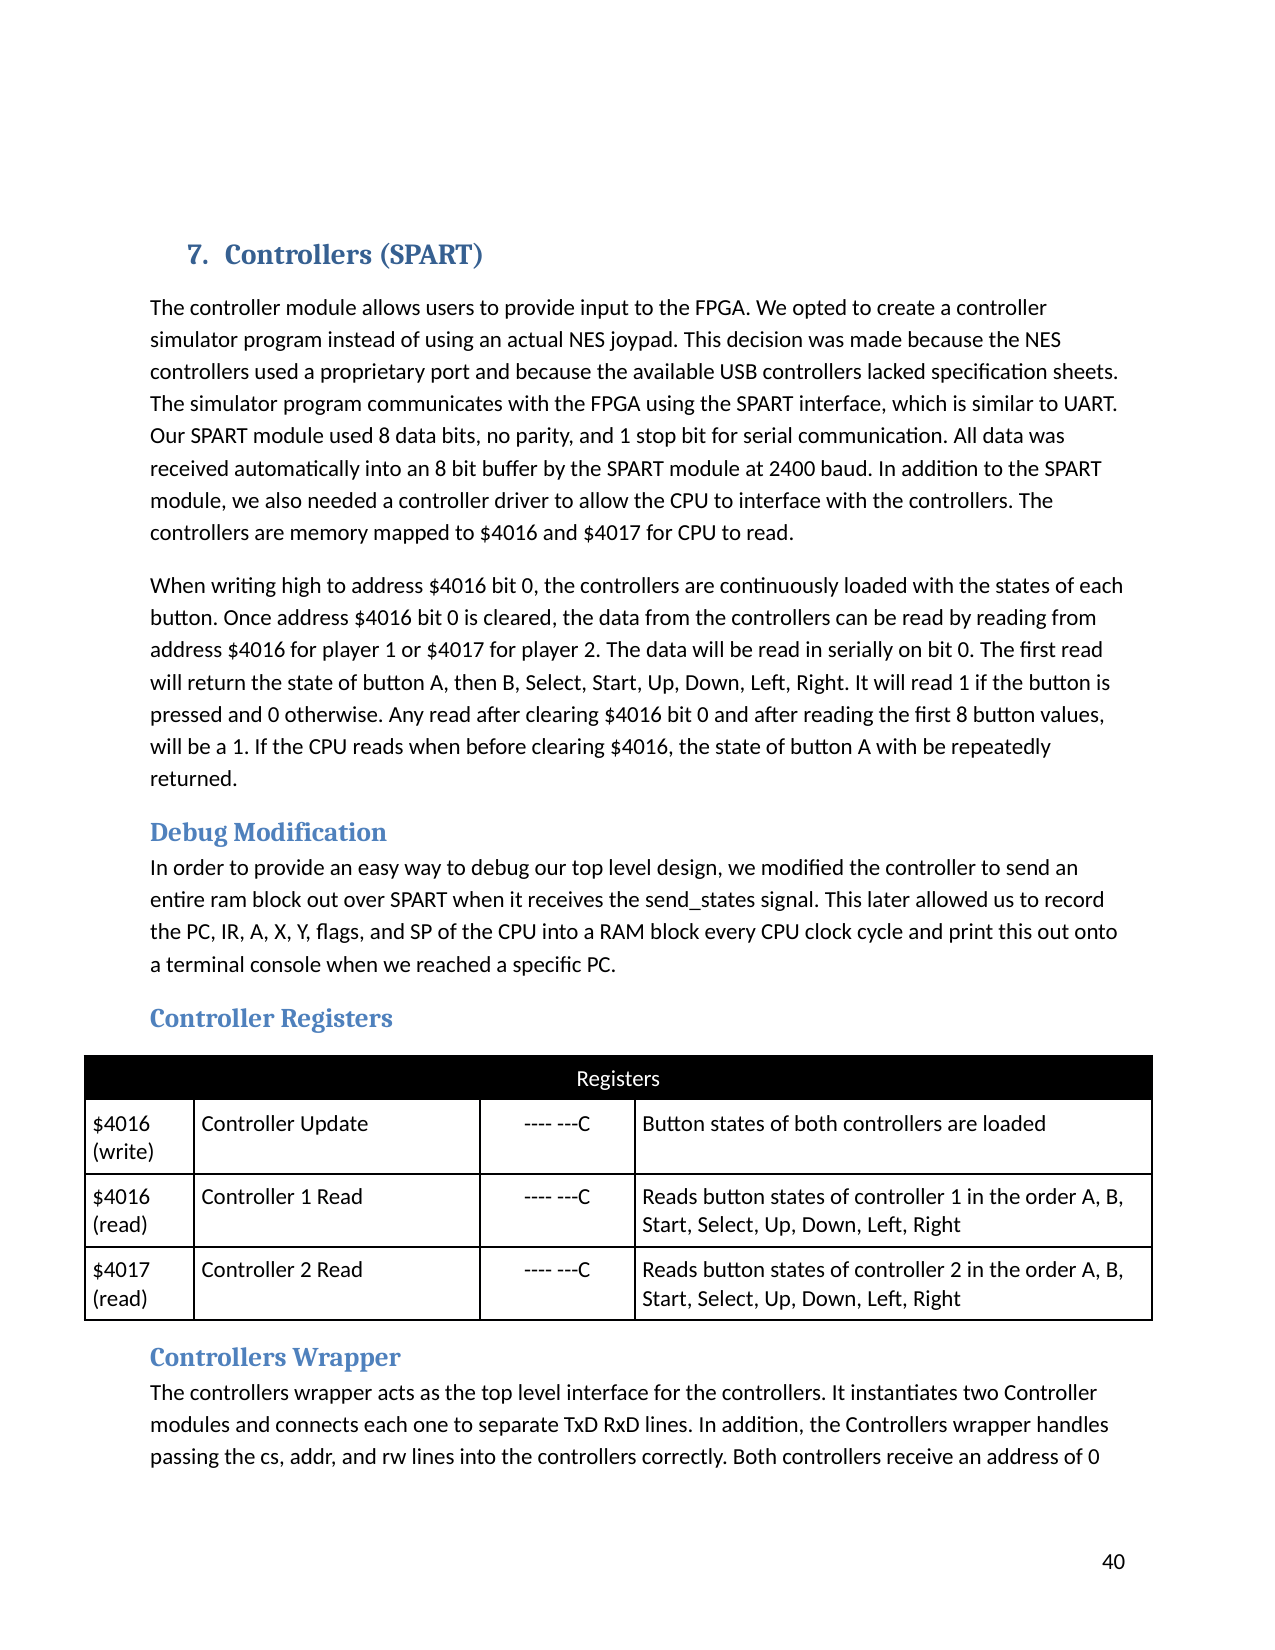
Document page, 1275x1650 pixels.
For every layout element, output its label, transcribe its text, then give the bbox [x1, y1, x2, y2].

table_cell $4017 (read) [86, 1248, 193, 1319]
text The controllers wrapper acts as the top level interface for the controllers. It instantiates two Controller modules and connects each one to separate TxD RxD lines. In addition, the Controllers wrapper handles passing the cs, addr, and rw lines into the controllers correctly. Both controllers receive an address of 0 [150, 1378, 1125, 1470]
table_cell ---- ---C [481, 1248, 634, 1319]
text In order to provide an easy way to debug our top level design, we modified the controller to send an entire ram block out over SPART when it receives the send_states signal. This later allowed us to record the PC, IR, A, X, Y, flags, and SP of the CPU into a RAM block every CPU clock cycle and print this out onto a terminal console when we reached a specific PC. [150, 853, 1125, 978]
table_cell ---- ---C [481, 1102, 634, 1173]
table_cell Controller 2 Read [195, 1248, 479, 1319]
subtitle Controllers (SPART) [187, 238, 1125, 272]
subtitle Controllers Wrapper [150, 1342, 1125, 1373]
table_cell ---- ---C [481, 1175, 634, 1246]
table_cell Reads button states of controller 1 in the order A, B, Start, Select, Up, Down, Left, Right [636, 1175, 1151, 1246]
table_cell Controller Update [195, 1102, 479, 1173]
text When writing high to address $4016 bit 0, the controllers are continuously loaded with the states of each button. Once address $4016 bit 0 is cleared, the data from the controllers can be read by reading from address $4016 for player 1 or $4017 for player 2. The data will be read in serially on bit 0. The first read will return the state of button A, then B, Select, Start, Up, Down, Left, Right. It will read 1 if the button is pressed and 0 otherwise. Any read after clearing $4016 bit 0 and after reading the first 8 button values, will be a 1. If the CPU reads when before clearing $4016, the state of button A with be repeatedly returned. [150, 571, 1125, 792]
subtitle Debug Modification [150, 817, 1125, 848]
table_cell Controller 1 Read [195, 1175, 479, 1246]
table_cell Button states of both controllers are loaded [636, 1102, 1151, 1173]
table_cell $4016 (read) [86, 1175, 193, 1246]
table_cell Reads button states of controller 2 in the order A, B, Start, Select, Up, Down, Left, Right [636, 1248, 1151, 1319]
subtitle Controller Registers [150, 1003, 1125, 1034]
table_header Registers [86, 1057, 1151, 1100]
text The controller module allows users to provide input to the FPGA. We opted to create a controller simulator program instead of using an actual NES joypad. This decision was made because the NES controllers used a proprietary port and because the available USB controllers lacked specification sheets. The simulator program communicates with the FPGA using the SPART interface, which is similar to UART. Our SPART module used 8 data bits, no parity, and 1 stop bit for serial communication. All data was received automatically into an 8 bit buffer by the SPART module at 2400 baud. In addition to the SPART module, we also needed a controller driver to allow the CPU to interface with the controllers. The controllers are memory mapped to $4016 and $4017 for CPU to read. [150, 293, 1125, 546]
table_cell $4016 (write) [86, 1102, 193, 1173]
